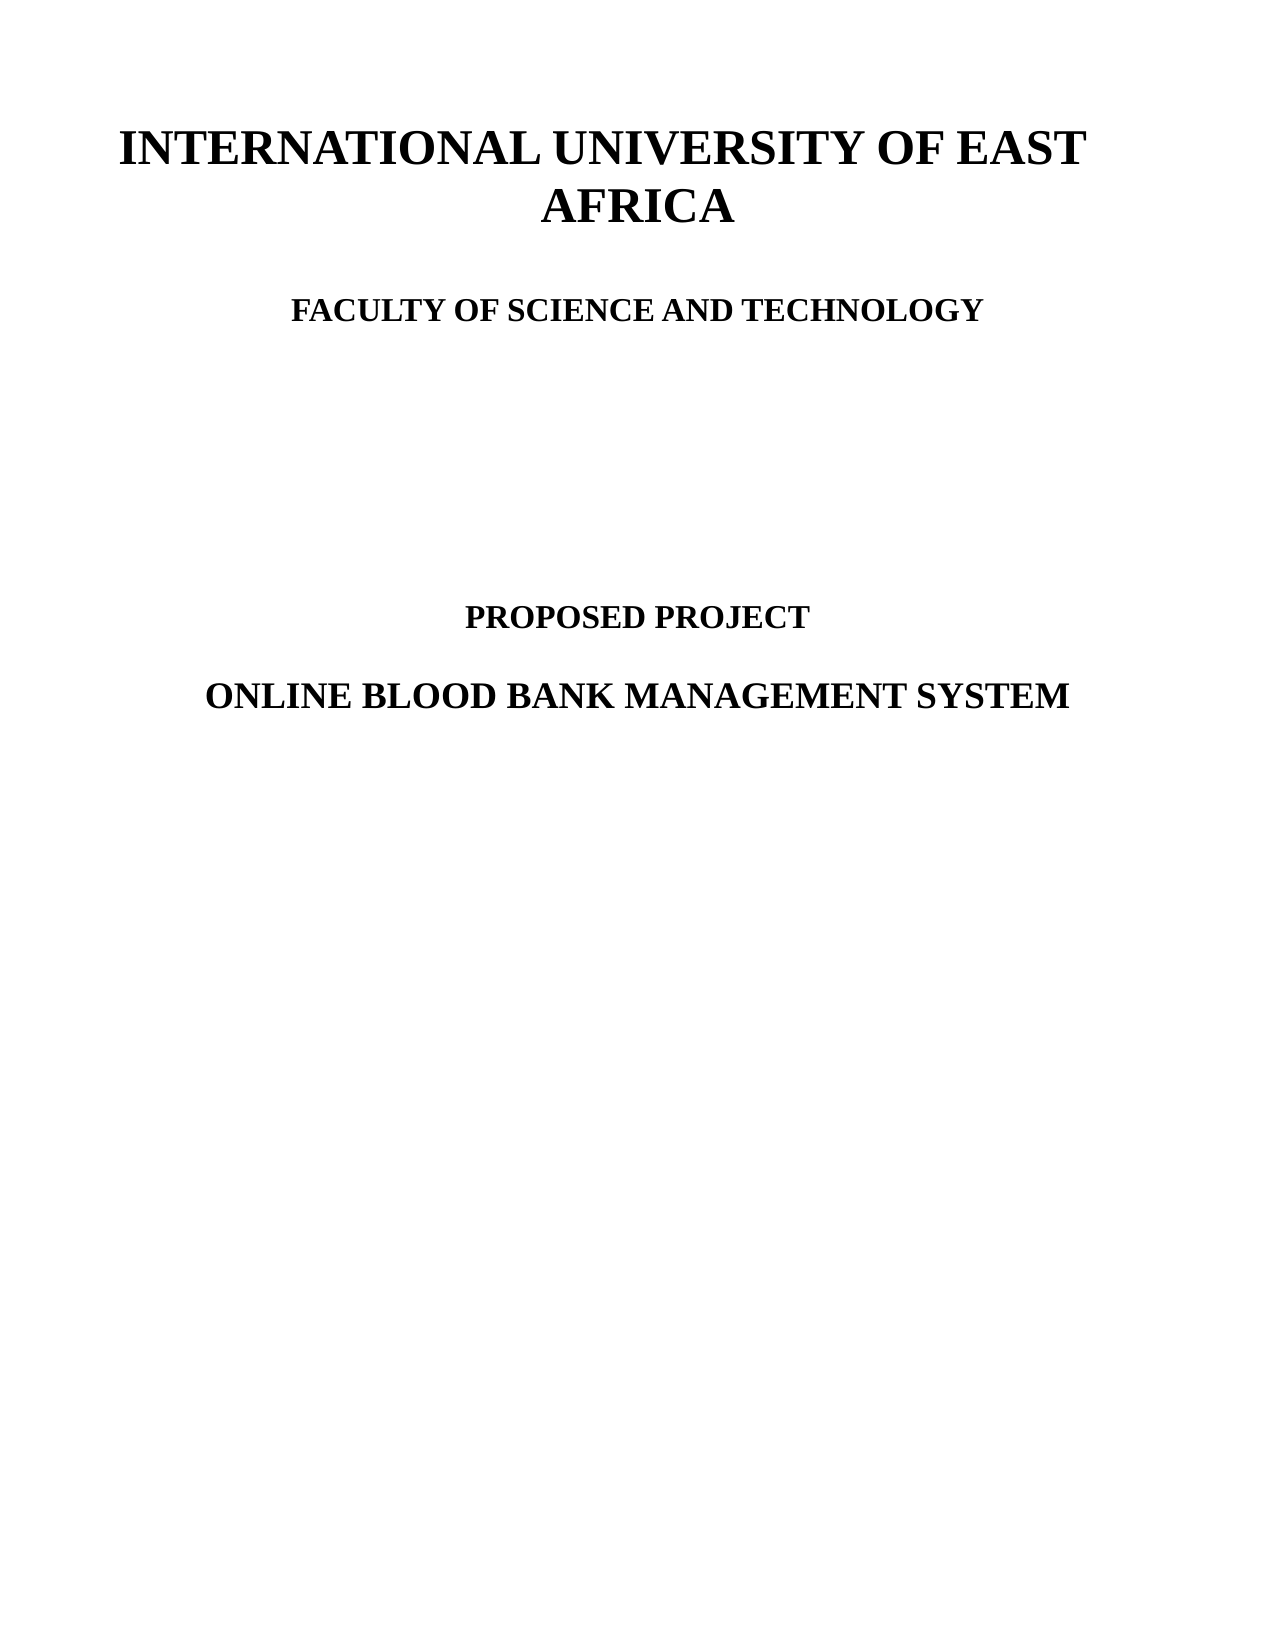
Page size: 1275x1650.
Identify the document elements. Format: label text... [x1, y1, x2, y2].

text ONLINE BLOOD BANK MANAGEMENT SYSTEM [118, 674, 1157, 717]
text FACULTY OF SCIENCE AND TECHNOLOGY [118, 291, 1157, 329]
text INTERNATIONAL UNIVERSITY OF EAST [118, 118, 1157, 176]
text AFRICA [118, 176, 1157, 233]
text PROPOSED PROJECT [118, 597, 1157, 636]
